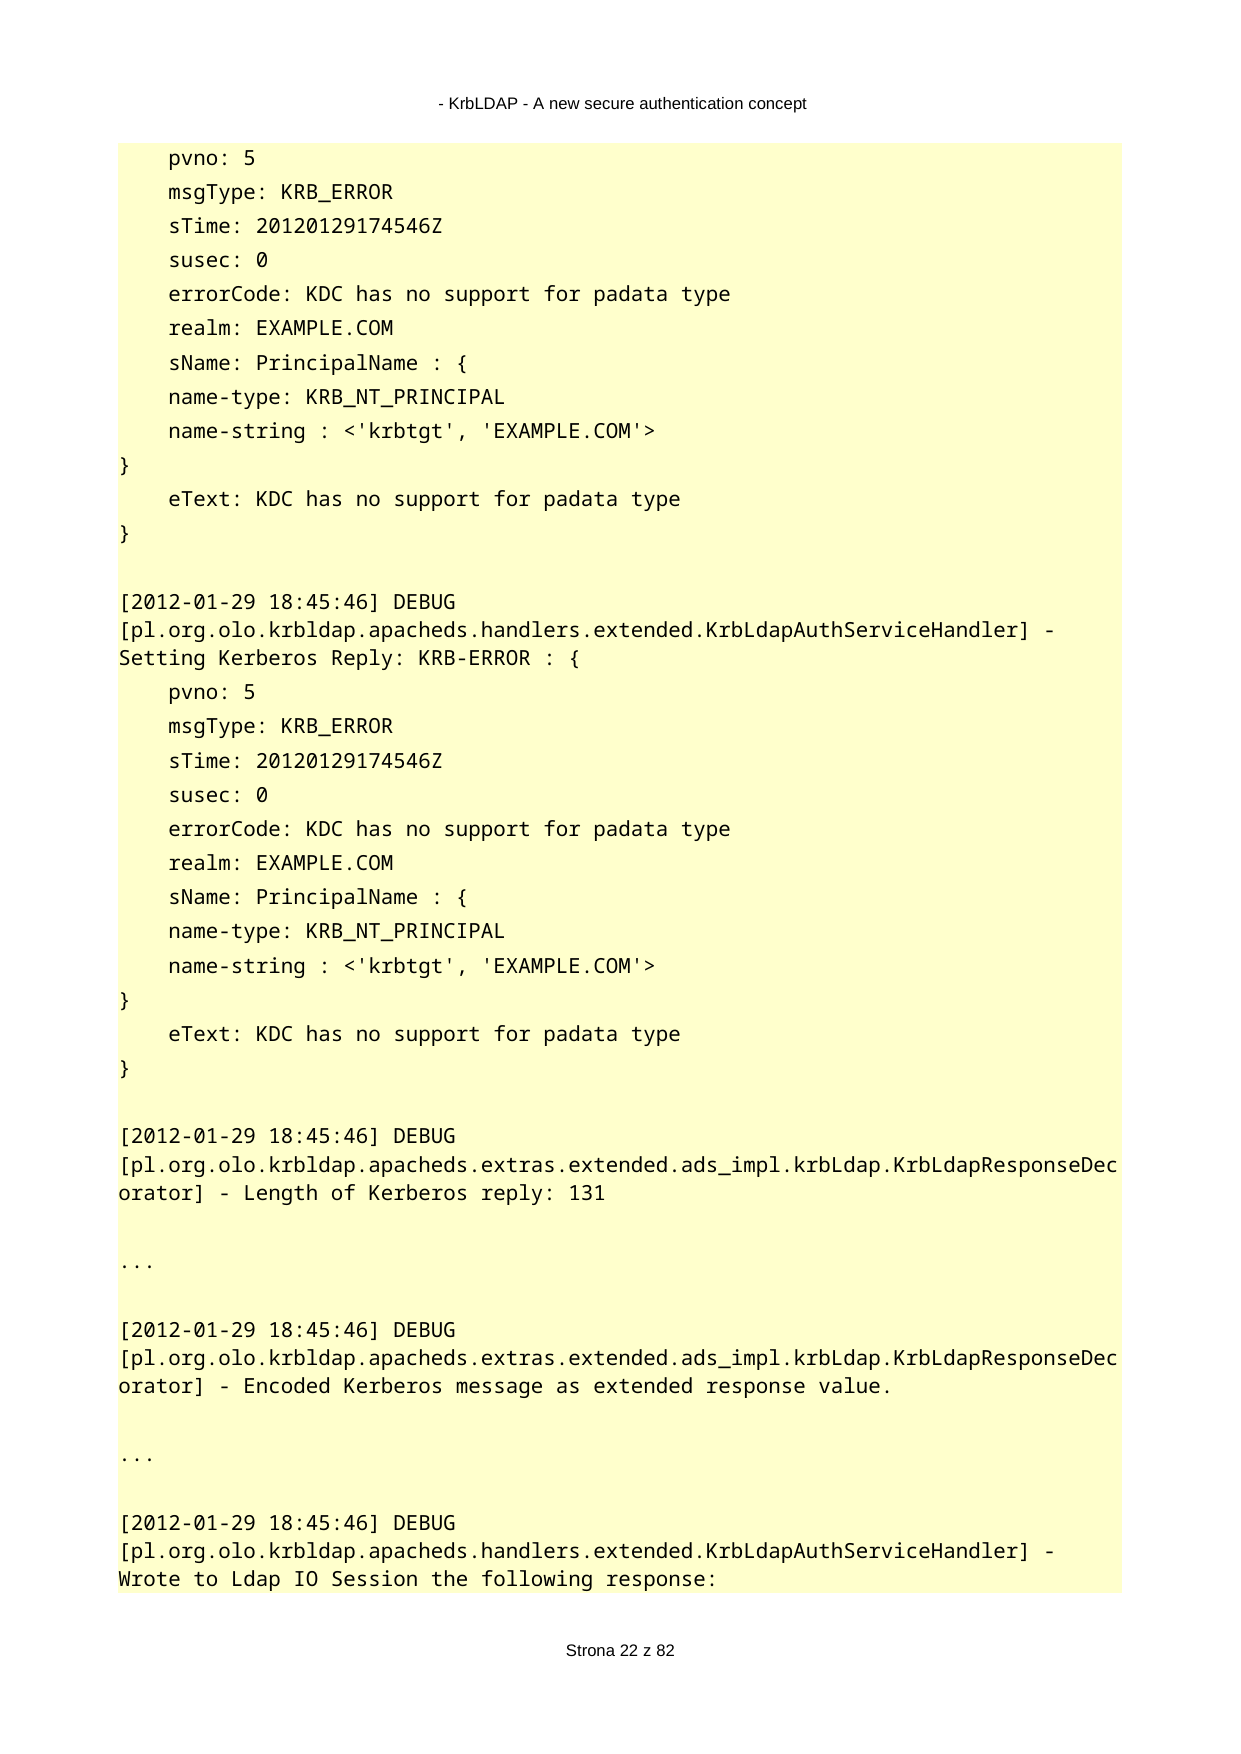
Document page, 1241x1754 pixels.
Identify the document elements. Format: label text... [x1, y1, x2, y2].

text errorCode: KDC has no support for padata type [118, 279, 1122, 308]
text realm: EXAMPLE.COM [118, 848, 1122, 877]
text susec: 0 [118, 780, 1122, 808]
text errorCode: KDC has no support for padata type [118, 814, 1122, 842]
text ... [118, 1439, 1122, 1468]
text name-type: KRB_NT_PRINCIPAL [118, 382, 1122, 410]
text name-type: KRB_NT_PRINCIPAL [118, 917, 1122, 945]
text pvno: 5 [118, 677, 1122, 706]
text sTime: 20120129174546Z [118, 211, 1122, 239]
text [2012-01-29 18:45:46] DEBUG [pl.org.olo.krbldap.apacheds.handlers.extended.KrbLdapAuthServiceHandler] - Wrote to Ldap IO Session the following response: [118, 1508, 1122, 1593]
text [2012-01-29 18:45:46] DEBUG [pl.org.olo.krbldap.apacheds.extras.extended.ads_impl.krbLdap.KrbLdapResponseDecorator] - Length of Kerberos reply: 131 [118, 1122, 1122, 1206]
text name-string : <'krbtgt', 'EXAMPLE.COM'> [118, 416, 1122, 444]
text sName: PrincipalName : { [118, 348, 1122, 376]
text } [118, 1053, 1122, 1082]
text eText: KDC has no support for padata type [118, 1019, 1122, 1047]
text [2012-01-29 18:45:46] DEBUG [pl.org.olo.krbldap.apacheds.handlers.extended.KrbLdapAuthServiceHandler] - Setting Kerberos Reply: KRB-ERROR : { [118, 587, 1122, 672]
text msgType: KRB_ERROR [118, 712, 1122, 740]
text ... [118, 1246, 1122, 1275]
text sTime: 20120129174546Z [118, 746, 1122, 774]
text susec: 0 [118, 245, 1122, 273]
text sName: PrincipalName : { [118, 882, 1122, 911]
text eText: KDC has no support for padata type [118, 484, 1122, 513]
text } [118, 450, 1122, 478]
text } [118, 985, 1122, 1013]
text msgType: KRB_ERROR [118, 177, 1122, 205]
text [2012-01-29 18:45:46] DEBUG [pl.org.olo.krbldap.apacheds.extras.extended.ads_impl.krbLdap.KrbLdapResponseDecorator] - Encoded Kerberos message as extended response value. [118, 1315, 1122, 1399]
text } [118, 518, 1122, 547]
text name-string : <'krbtgt', 'EXAMPLE.COM'> [118, 951, 1122, 979]
text realm: EXAMPLE.COM [118, 313, 1122, 342]
text pvno: 5 [118, 143, 1122, 171]
